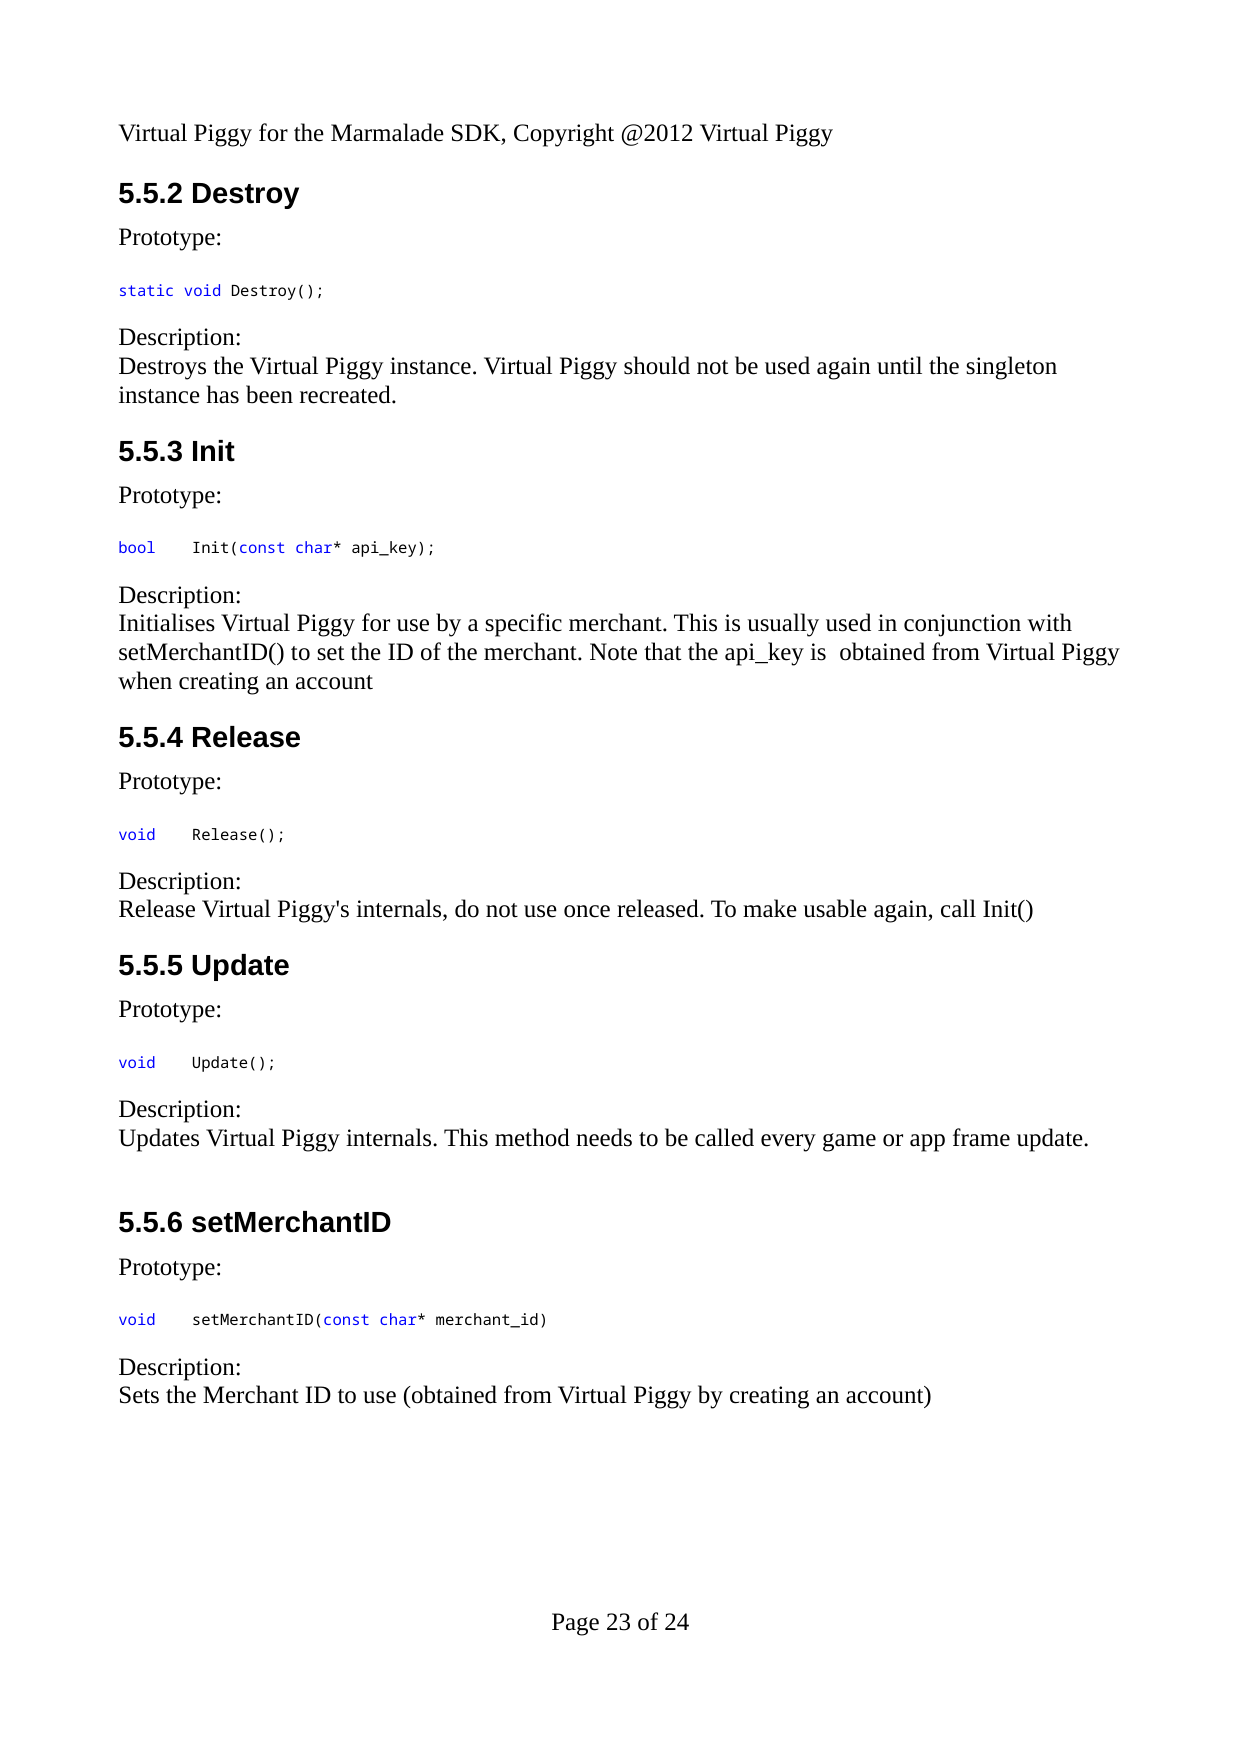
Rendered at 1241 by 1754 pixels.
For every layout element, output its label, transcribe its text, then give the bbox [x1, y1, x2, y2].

text Destroys the Virtual Piggy instance. Virtual Piggy should not be used again until the singleton instance has been recreated. [118, 351, 1122, 409]
text void setMerchantID(const char* merchant_id) [118, 1309, 1122, 1330]
subtitle 5.5.3 Init [118, 434, 1122, 467]
text Description: [118, 1352, 1122, 1380]
text void Update(); [118, 1052, 1122, 1073]
text Prototype: [118, 766, 1122, 794]
text bool Init(const char* api_key); [118, 537, 1122, 558]
text Prototype: [118, 480, 1122, 508]
text Prototype: [118, 222, 1122, 251]
text Description: [118, 1094, 1122, 1123]
subtitle 5.5.6 setMerchantID [118, 1206, 1122, 1239]
text static void Destroy(); [118, 280, 1122, 301]
text Description: [118, 322, 1122, 351]
text Initialises Virtual Piggy for use by a specific merchant. This is usually used in conjunction with setMerchantID() to set the ID of the merchant. Note that the api_key is obtained from Virtual Piggy when creating an account [118, 608, 1122, 695]
subtitle 5.5.4 Release [118, 720, 1122, 753]
subtitle 5.5.5 Update [118, 948, 1122, 982]
text void Release(); [118, 823, 1122, 844]
text Updates Virtual Piggy internals. This method needs to be called every game or app frame update. [118, 1123, 1122, 1152]
text Prototype: [118, 1252, 1122, 1280]
text Description: [118, 866, 1122, 894]
subtitle 5.5.2 Destroy [118, 176, 1122, 210]
text Sets the Merchant ID to use (obtained from Virtual Piggy by creating an account) [118, 1380, 1122, 1409]
text Release Virtual Piggy's internals, do not use once released. To make usable again, call Init() [118, 894, 1122, 923]
text Description: [118, 580, 1122, 608]
text Prototype: [118, 994, 1122, 1023]
